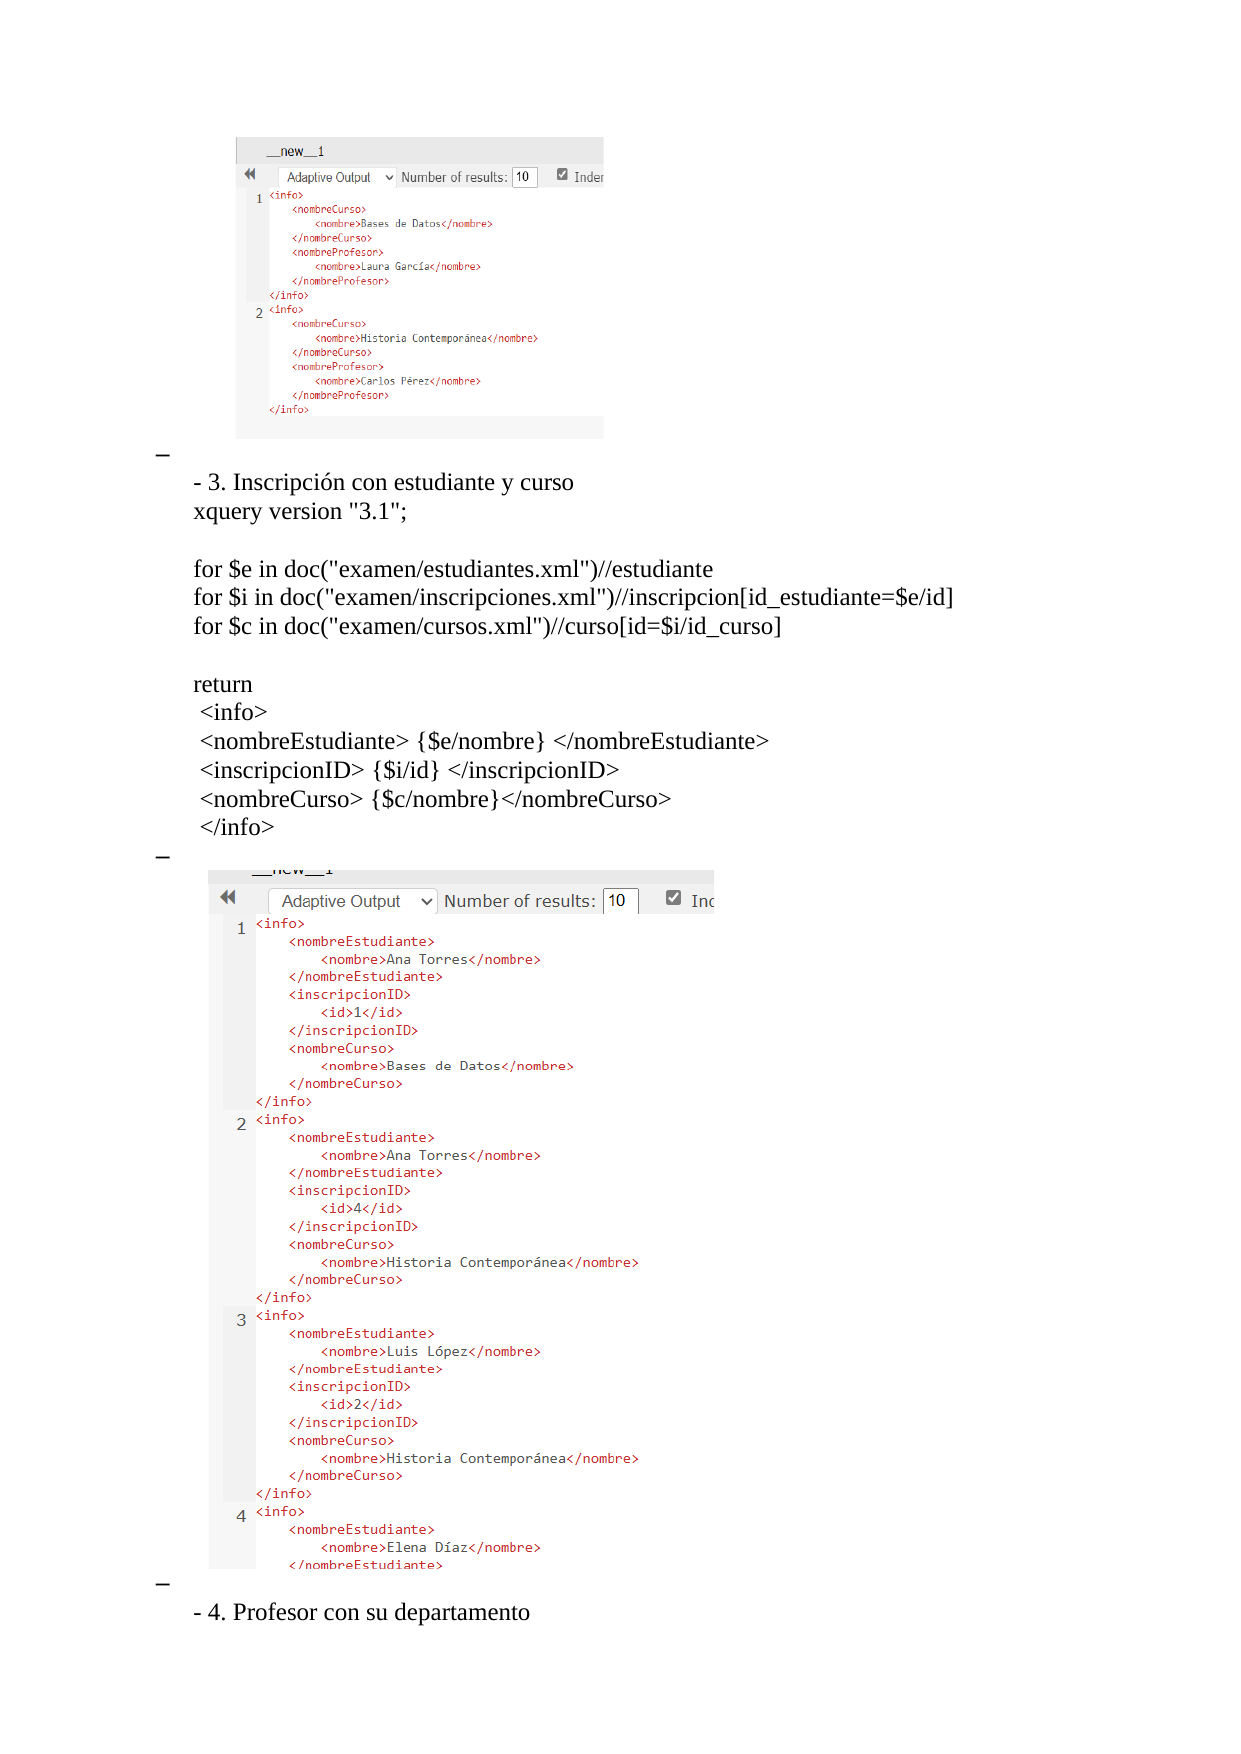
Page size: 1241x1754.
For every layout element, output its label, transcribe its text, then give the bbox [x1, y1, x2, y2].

picture [208, 870, 715, 1569]
list - 4. Profesor con su departamento [156, 870, 1122, 1626]
list - 3. Inscripción con estudiante y curso [156, 118, 1122, 496]
picture [235, 137, 604, 439]
list xquery version "3.1"; for $e in doc("examen/estudiantes.xml")//estudiante for $i in doc("examen/inscripciones.xml")//inscripcion[id_estudiante=$e/id] for $c in doc("examen/cursos.xml")//curso[id=$i/id_curso] return <info> <nombreEstudiante> {$e/nombre} </nombreEstudiante> <inscripcionID> {$i/id} </inscripcionID> <nombreCurso> {$c/nombre}</nombreCurso> </info> [156, 496, 1122, 841]
